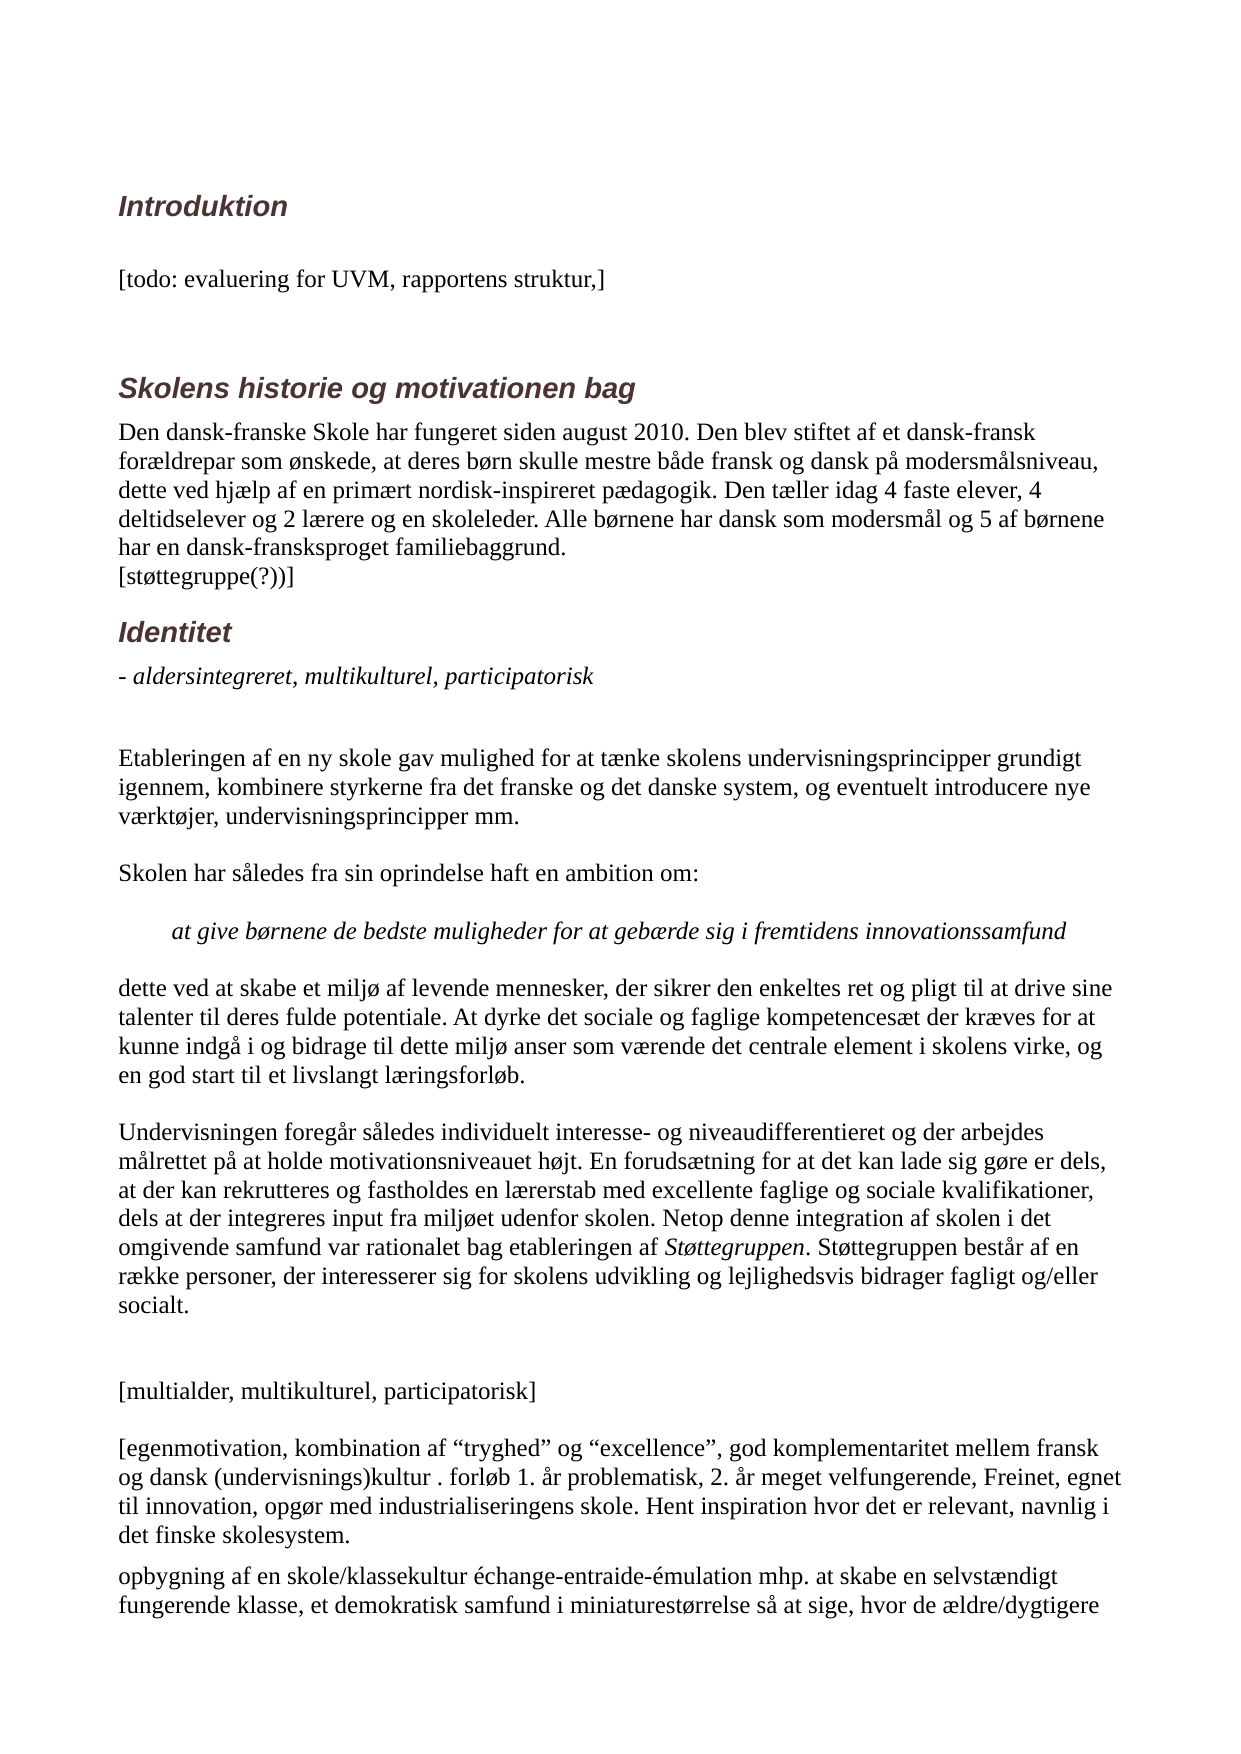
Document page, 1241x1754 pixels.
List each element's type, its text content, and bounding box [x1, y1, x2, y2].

subtitle Introduktion [118, 189, 1122, 223]
text dette ved at skabe et miljø af levende mennesker, der sikrer den enkeltes ret og pligt til at drive sine talenter til deres fulde potentiale. At dyrke det sociale og faglige kompetencesæt der kræves for at kunne indgå i og bidrage til dette miljø anser som værende det centrale element i skolens virke, og en god start til et livslangt læringsforløb. [118, 973, 1122, 1088]
text [multialder, multikulturel, participatorisk] [118, 1376, 1122, 1405]
text at give børnene de bedste muligheder for at gebærde sig i fremtidens innovationssamfund [118, 916, 1122, 945]
text Skolen har således fra sin oprindelse haft en ambition om: [118, 858, 1122, 887]
text Den dansk-franske Skole har fungeret siden august 2010. Den blev stiftet af et dansk-fransk forældrepar som ønskede, at deres børn skulle mestre både fransk og dansk på modersmålsniveau, dette ved hjælp af en primært nordisk-inspireret pædagogik. Den tæller idag 4 faste elever, 4 deltidselever og 2 lærere og en skoleleder. Alle børnene har dansk som modersmål og 5 af børnene har en dansk-fransksproget familiebaggrund. [118, 417, 1122, 561]
text Undervisningen foregår således individuelt interesse- og niveaudifferentieret og der arbejdes målrettet på at holde motivationsniveauet højt. En forudsætning for at det kan lade sig gøre er dels, at der kan rekrutteres og fastholdes en lærerstab med excellente faglige og sociale kvalifikationer, dels at der integreres input fra miljøet udenfor skolen. Netop denne integration af skolen i det omgivende samfund var rationalet bag etableringen af Støttegruppen. Støttegruppen består af en række personer, der interesserer sig for skolens udvikling og lejlighedsvis bidrager fagligt og/eller socialt. [118, 1117, 1122, 1318]
text [todo: evaluering for UVM, rapportens struktur,] [118, 235, 1122, 293]
text [støttegruppe(?))] [118, 561, 1122, 590]
subtitle Skolens historie og motivationen bag [118, 371, 1122, 405]
subtitle Identitet [118, 615, 1122, 648]
text - aldersintegreret, multikulturel, participatorisk [118, 661, 1122, 690]
text [egenmotivation, kombination af “tryghed” og “excellence”, god komplementaritet mellem fransk og dansk (undervisnings)kultur . forløb 1. år problematisk, 2. år meget velfungerende, Freinet, egnet til innovation, opgør med industrialiseringens skole. Hent inspiration hvor det er relevant, navnlig i det finske skolesystem. [118, 1433, 1122, 1548]
text opbygning af en skole/klassekultur échange-entraide-émulation mhp. at skabe en selvstændigt fungerende klasse, et demokratisk samfund i miniaturestørrelse så at sige, hvor de ældre/dygtigere [118, 1561, 1122, 1618]
text Etableringen af en ny skole gav mulighed for at tænke skolens undervisningsprincipper grundigt igennem, kombinere styrkerne fra det franske og det danske system, og eventuelt introducere nye værktøjer, undervisningsprincipper mm. [118, 743, 1122, 830]
